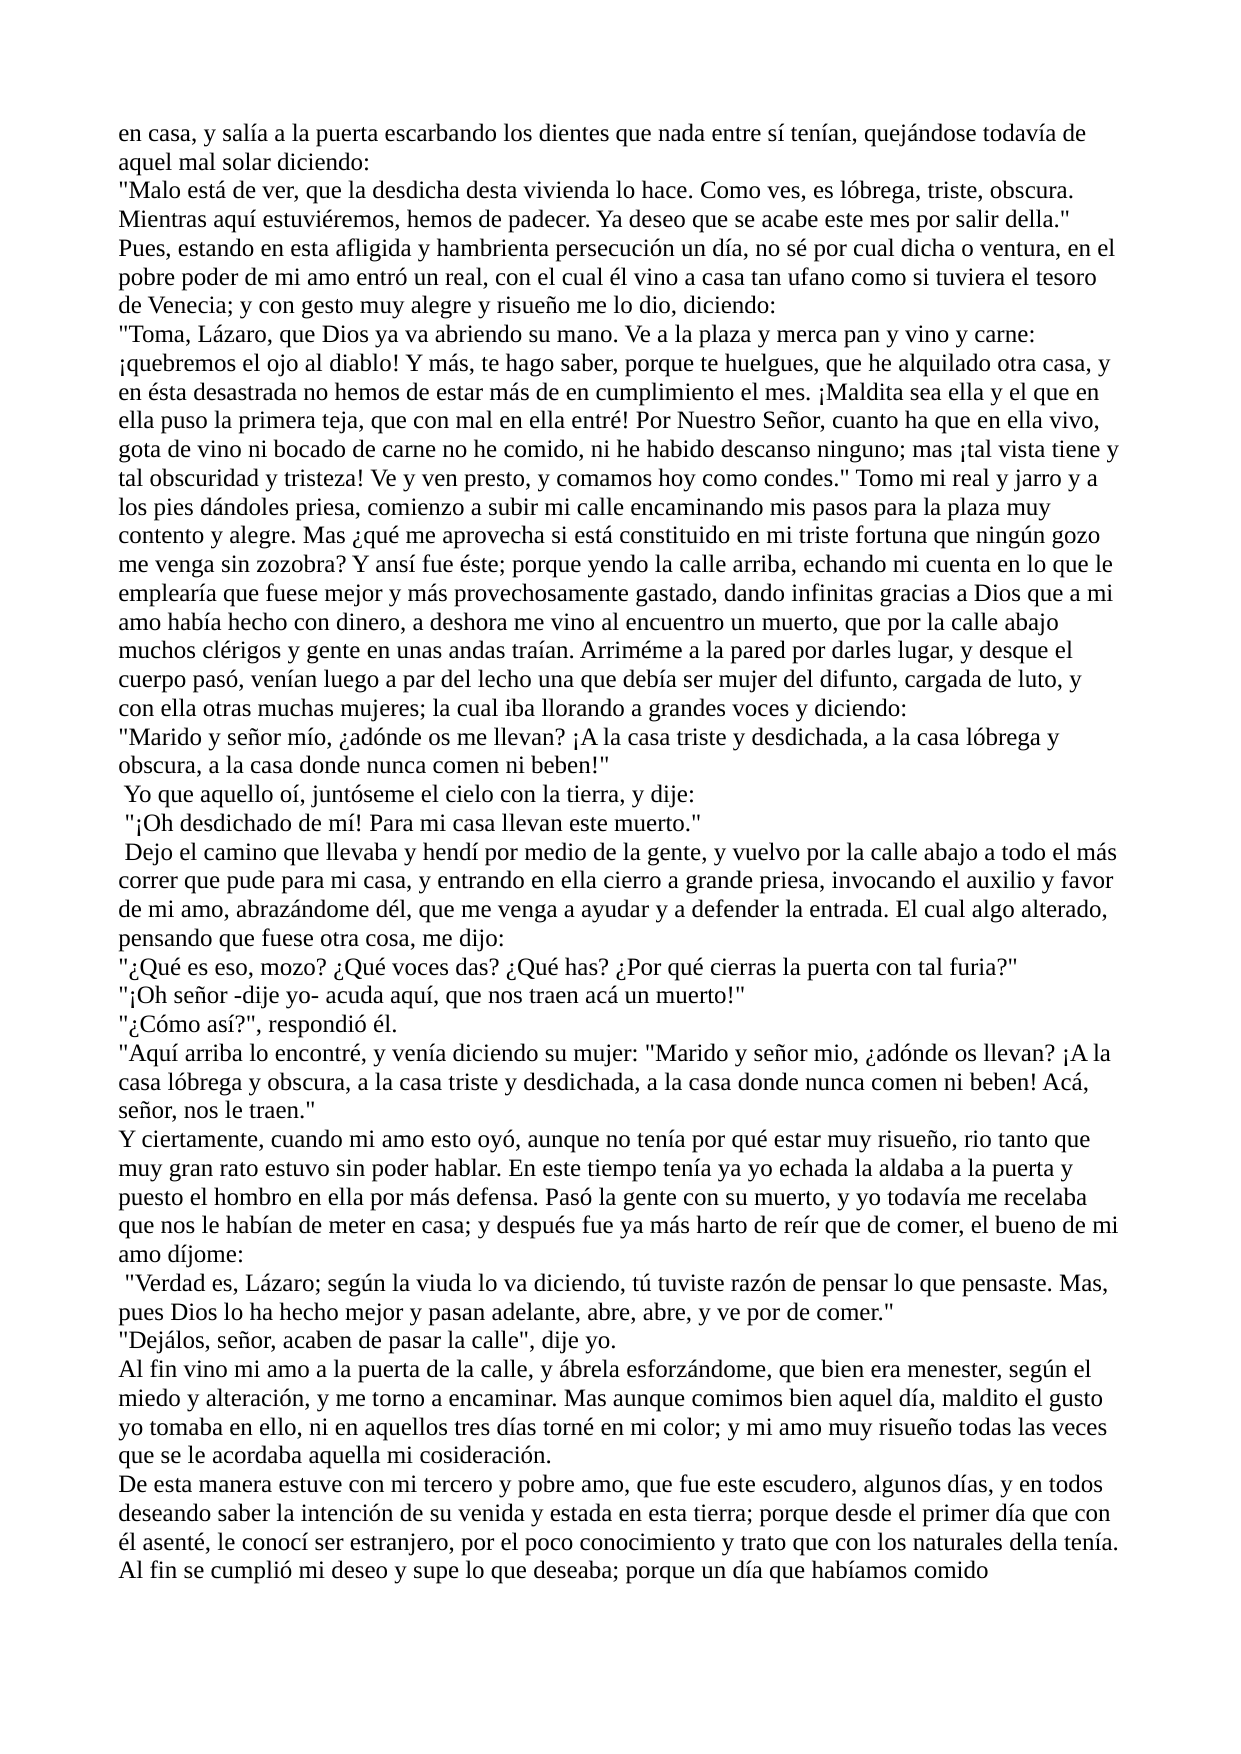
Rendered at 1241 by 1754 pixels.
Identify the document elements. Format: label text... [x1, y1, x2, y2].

text en casa, y salía a la puerta escarbando los dientes que nada entre sí tenían, quejándose todavía de aquel mal solar diciendo: [118, 118, 1122, 176]
text "¿Qué es eso, mozo? ¿Qué voces das? ¿Qué has? ¿Por qué cierras la puerta con tal furia?" [118, 952, 1122, 981]
text "¿Cómo así?", respondió él. [118, 1009, 1122, 1038]
text "Toma, Lázaro, que Dios ya va abriendo su mano. Ve a la plaza y merca pan y vino y carne: ¡quebremos el ojo al diablo! Y más, te hago saber, porque te huelgues, que he alquilado otra casa, y en ésta desastrada no hemos de estar más de en cumplimiento el mes. ¡Maldita sea ella y el que en ella puso la primera teja, que con mal en ella entré! Por Nuestro Señor, cuanto ha que en ella vivo, gota de vino ni bocado de carne no he comido, ni he habido descanso ninguno; mas ¡tal vista tiene y tal obscuridad y tristeza! Ve y ven presto, y comamos hoy como condes." Tomo mi real y jarro y a los pies dándoles priesa, comienzo a subir mi calle encaminando mis pasos para la plaza muy contento y alegre. Mas ¿qué me aprovecha si está constituido en mi triste fortuna que ningún gozo me venga sin zozobra? Y ansí fue éste; porque yendo la calle arriba, echando mi cuenta en lo que le emplearía que fuese mejor y más provechosamente gastado, dando infinitas gracias a Dios que a mi amo había hecho con dinero, a deshora me vino al encuentro un muerto, que por la calle abajo muchos clérigos y gente en unas andas traían. Arriméme a la pared por darles lugar, y desque el cuerpo pasó, venían luego a par del lecho una que debía ser mujer del difunto, cargada de luto, y con ella otras muchas mujeres; la cual iba llorando a grandes voces y diciendo: [118, 319, 1122, 722]
text "Dejálos, señor, acaben de pasar la calle", dije yo. [118, 1326, 1122, 1354]
text Y ciertamente, cuando mi amo esto oyó, aunque no tenía por qué estar muy risueño, rio tanto que muy gran rato estuvo sin poder hablar. En este tiempo tenía ya yo echada la aldaba a la puerta y puesto el hombro en ella por más defensa. Pasó la gente con su muerto, y yo todavía me recelaba que nos le habían de meter en casa; y después fue ya más harto de reír que de comer, el bueno de mi amo díjome: [118, 1124, 1122, 1268]
text "Aquí arriba lo encontré, y venía diciendo su mujer: "Marido y señor mio, ¿adónde os llevan? ¡A la casa lóbrega y obscura, a la casa triste y desdichada, a la casa donde nunca comen ni beben! Acá, señor, nos le traen." [118, 1038, 1122, 1124]
text Dejo el camino que llevaba y hendí por medio de la gente, y vuelvo por la calle abajo a todo el más correr que pude para mi casa, y entrando en ella cierro a grande priesa, invocando el auxilio y favor de mi amo, abrazándome dél, que me venga a ayudar y a defender la entrada. El cual algo alterado, pensando que fuese otra cosa, me dijo: [118, 837, 1122, 952]
text "Malo está de ver, que la desdicha desta vivienda lo hace. Como ves, es lóbrega, triste, obscura. Mientras aquí estuviéremos, hemos de padecer. Ya deseo que se acabe este mes por salir della." [118, 176, 1122, 233]
text "Marido y señor mío, ¿adónde os me llevan? ¡A la casa triste y desdichada, a la casa lóbrega y obscura, a la casa donde nunca comen ni beben!" [118, 722, 1122, 779]
text Yo que aquello oí, juntóseme el cielo con la tierra, y dije: [118, 779, 1122, 808]
text De esta manera estuve con mi tercero y pobre amo, que fue este escudero, algunos días, y en todos deseando saber la intención de su venida y estada en esta tierra; porque desde el primer día que con él asenté, le conocí ser estranjero, por el poco conocimiento y trato que con los naturales della tenía. Al fin se cumplió mi deseo y supe lo que deseaba; porque un día que habíamos comido [118, 1469, 1122, 1584]
text Al fin vino mi amo a la puerta de la calle, y ábrela esforzándome, que bien era menester, según el miedo y alteración, y me torno a encaminar. Mas aunque comimos bien aquel día, maldito el gusto yo tomaba en ello, ni en aquellos tres días torné en mi color; y mi amo muy risueño todas las veces que se le acordaba aquella mi cosideración. [118, 1354, 1122, 1469]
text "Verdad es, Lázaro; según la viuda lo va diciendo, tú tuviste razón de pensar lo que pensaste. Mas, pues Dios lo ha hecho mejor y pasan adelante, abre, abre, y ve por de comer." [118, 1268, 1122, 1326]
text "¡Oh señor -dije yo- acuda aquí, que nos traen acá un muerto!" [118, 981, 1122, 1009]
text "¡Oh desdichado de mí! Para mi casa llevan este muerto." [118, 808, 1122, 837]
text Pues, estando en esta afligida y hambrienta persecución un día, no sé por cual dicha o ventura, en el pobre poder de mi amo entró un real, con el cual él vino a casa tan ufano como si tuviera el tesoro de Venecia; y con gesto muy alegre y risueño me lo dio, diciendo: [118, 233, 1122, 319]
